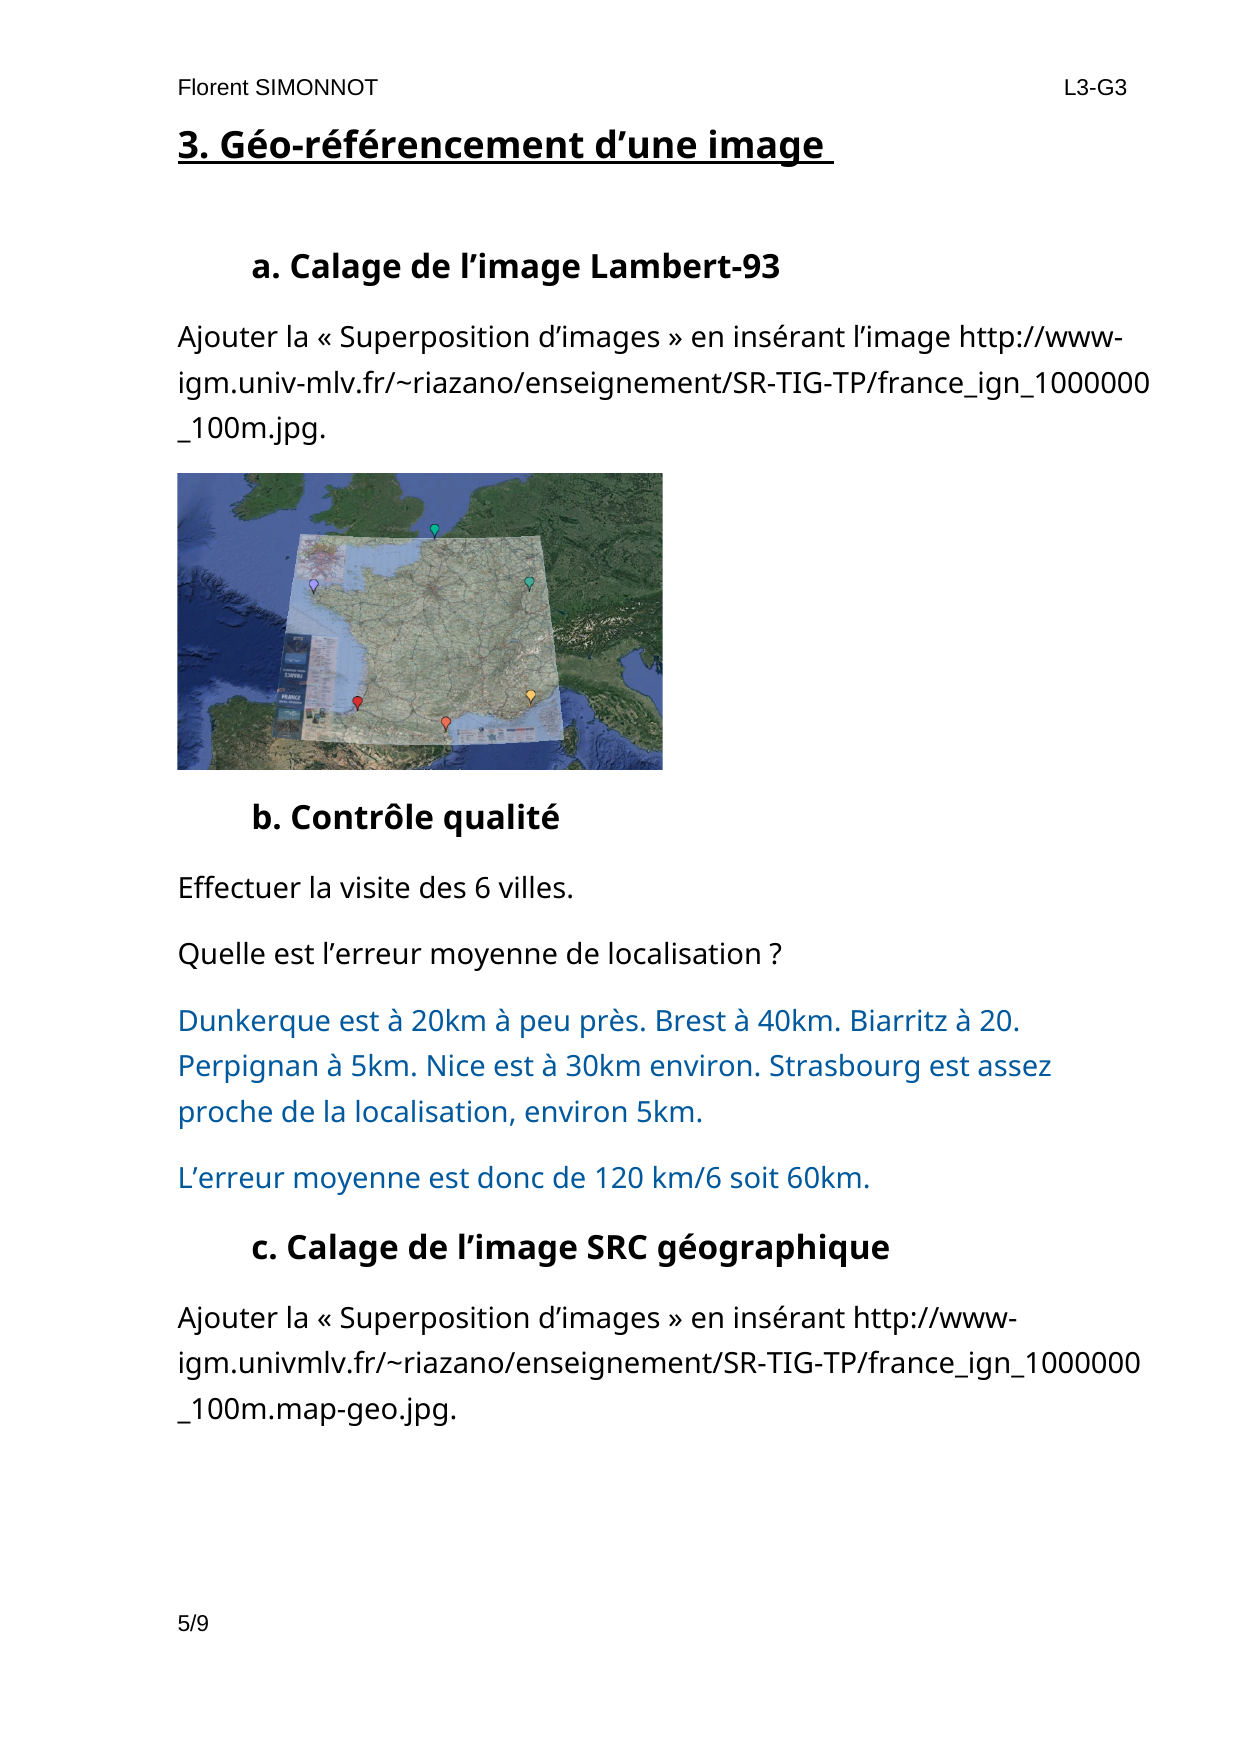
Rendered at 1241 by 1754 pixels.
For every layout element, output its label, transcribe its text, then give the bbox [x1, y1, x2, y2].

text 3. Géo-référencement d’une image [177, 118, 1152, 169]
text Effectuer la visite des 6 villes. [177, 867, 1152, 907]
text Ajouter la « Superposition d’images » en insérant http://www-igm.univmlv.fr/~riazano/enseignement/SR-TIG-TP/france_ign_1000000_100m.map-geo.jpg. [177, 1297, 1152, 1428]
text a. Calage de l’image Lambert-93 [177, 243, 1152, 289]
text b. Contrôle qualité [177, 794, 1152, 839]
text L’erreur moyenne est donc de 120 km/6 soit 60km. [177, 1158, 1152, 1197]
text Ajouter la « Superposition d’images » en insérant l’image http://www-igm.univ-mlv.fr/~riazano/enseignement/SR-TIG-TP/france_ign_1000000_100m.jpg. [177, 316, 1152, 447]
text c. Calage de l’image SRC géographique [177, 1224, 1152, 1269]
text Dunkerque est à 20km à peu près. Brest à 40km. Biarritz à 20. Perpignan à 5km. Nice est à 30km environ. Strasbourg est assez proche de la localisation, environ 5km. [177, 1000, 1152, 1131]
picture [177, 473, 663, 770]
text Quelle est l’erreur moyenne de localisation ? [177, 933, 1152, 973]
